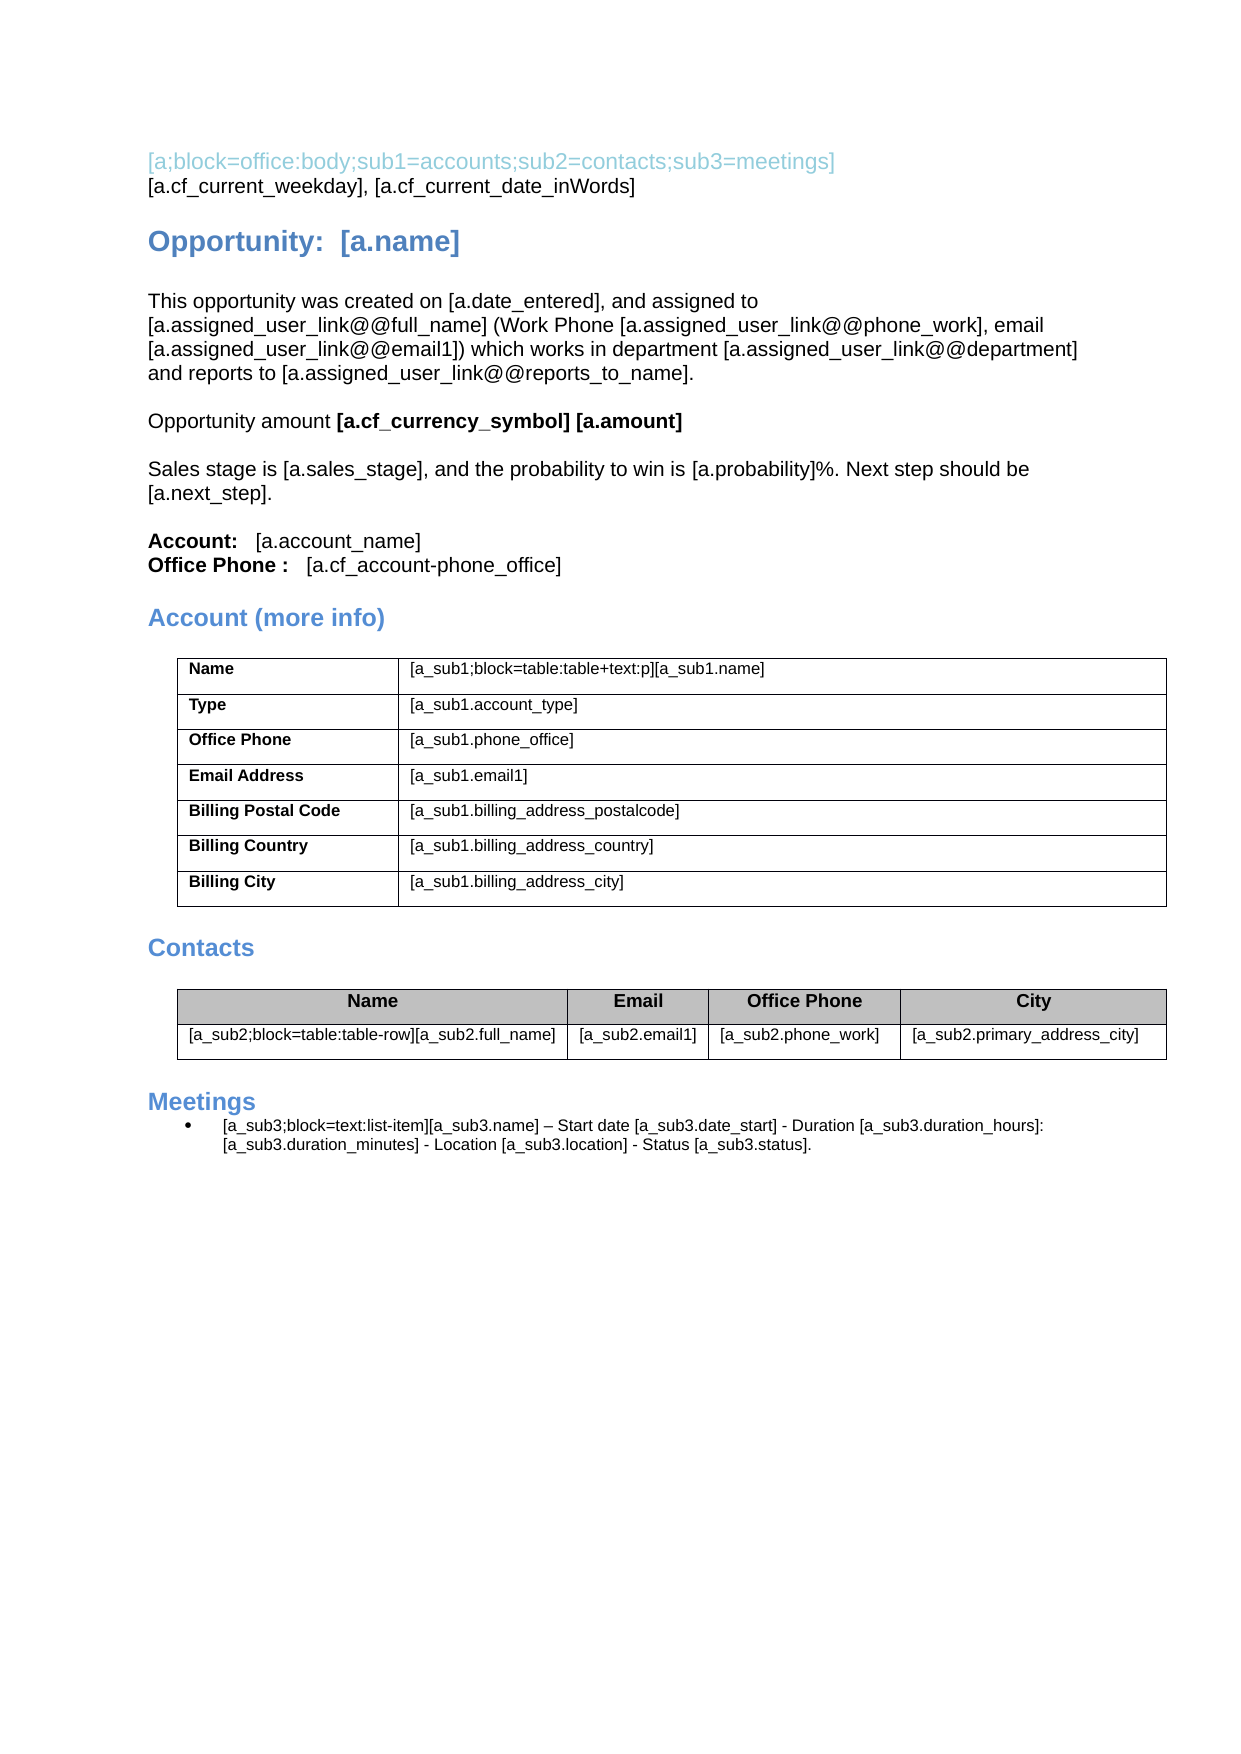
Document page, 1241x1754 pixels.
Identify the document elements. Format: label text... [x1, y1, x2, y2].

table_cell Office Phone [178, 730, 398, 764]
text Opportunity: [a.name] [148, 224, 1092, 258]
text Opportunity amount [a.cf_currency_symbol] [a.amount] [148, 409, 1092, 433]
text Account (more info) [148, 603, 1092, 632]
table_cell Billing Country [178, 836, 398, 871]
table_cell [a_sub1.billing_address_city] [399, 872, 1166, 906]
table_cell [a_sub1.account_type] [399, 695, 1166, 729]
table_header City [901, 990, 1166, 1024]
table_cell [a_sub1.billing_address_country] [399, 836, 1166, 871]
table_header Office Phone [709, 990, 900, 1024]
table_header Name [178, 990, 567, 1024]
text [a.cf_current_weekday], [a.cf_current_date_inWords] [148, 174, 1092, 198]
table_cell [a_sub2.primary_address_city] [901, 1025, 1166, 1059]
text Meetings [148, 1087, 1092, 1116]
text Contacts [148, 933, 1092, 962]
text Account: [a.account_name] [148, 529, 1092, 553]
list [a_sub3;block=text:list-item][a_sub3.name] – Start date [a_sub3.date_start] - Duration [a_sub3.duration_hours]: [a_sub3.duration_minutes] - Location [a_sub3.location] - Status [a_sub3.status]. [185, 1116, 1092, 1154]
text This opportunity was created on [a.date_entered], and assigned to [a.assigned_user_link@@full_name] (Work Phone [a.assigned_user_link@@phone_work], email [a.assigned_user_link@@email1]) which works in department [a.assigned_user_link@@department] and reports to [a.assigned_user_link@@reports_to_name]. [148, 289, 1092, 385]
table_header [a_sub1;block=table:table+text:p][a_sub1.name] [399, 659, 1166, 693]
table_cell Billing City [178, 872, 398, 906]
text Office Phone : [a.cf_account-phone_office] [148, 553, 1092, 577]
table_cell [a_sub2;block=table:table-row][a_sub2.full_name] [178, 1025, 567, 1059]
text [a;block=office:body;sub1=accounts;sub2=contacts;sub3=meetings] [148, 148, 1092, 174]
table_cell Email Address [178, 765, 398, 800]
table_cell [a_sub1.phone_office] [399, 730, 1166, 764]
table_cell [a_sub2.email1] [568, 1025, 708, 1059]
table_header Email [568, 990, 708, 1024]
table_cell [a_sub1.billing_address_postalcode] [399, 801, 1166, 835]
table_cell Type [178, 695, 398, 729]
table_cell [a_sub2.phone_work] [709, 1025, 900, 1059]
table_cell Billing Postal Code [178, 801, 398, 835]
text Sales stage is [a.sales_stage], and the probability to win is [a.probability]%. Next step should be [a.next_step]. [148, 457, 1092, 505]
table_cell [a_sub1.email1] [399, 765, 1166, 800]
table_header Name [178, 659, 398, 693]
